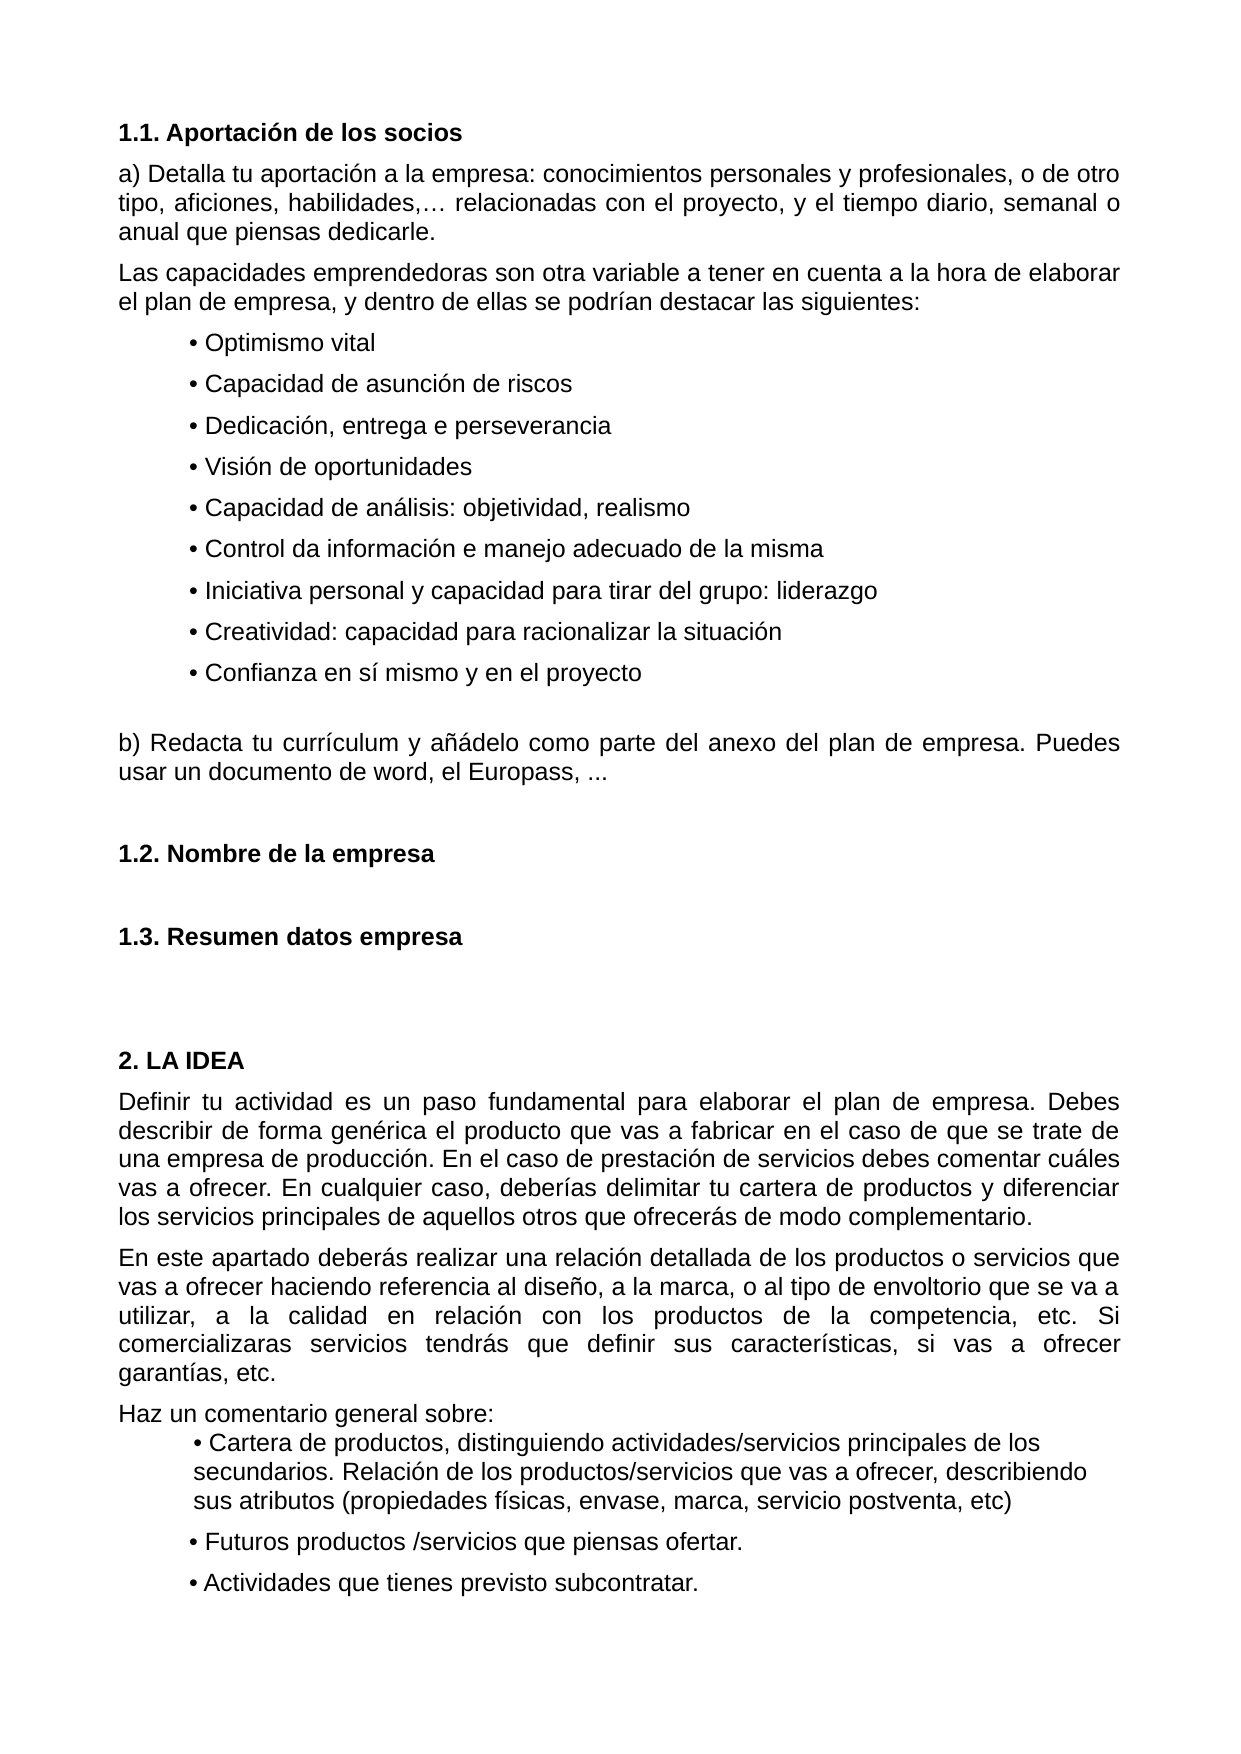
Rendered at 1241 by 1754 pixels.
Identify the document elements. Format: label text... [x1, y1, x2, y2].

text • Confianza en sí mismo y en el proyecto [189, 658, 1122, 687]
text b) Redacta tu currículum y añádelo como parte del anexo del plan de empresa. Puedes usar un documento de word, el Europass, ... [118, 728, 1122, 786]
text Haz un comentario general sobre: [118, 1399, 1122, 1428]
text 1.1. Aportación de los socios [118, 118, 1122, 147]
text • Iniciativa personal y capacidad para tirar del grupo: liderazgo [189, 576, 1122, 604]
text • Dedicación, entrega e perseverancia [189, 411, 1122, 439]
text • Visión de oportunidades [189, 452, 1122, 481]
text • Cartera de productos, distinguiendo actividades/servicios principales de los secundarios. Relación de los productos/servicios que vas a ofrecer, describiendo sus atributos (propiedades físicas, envase, marca, servicio postventa, etc) [193, 1428, 1122, 1514]
text 2. LA IDEA [118, 1046, 1122, 1074]
text • Actividades que tienes previsto subcontratar. [118, 1568, 1122, 1597]
text a) Detalla tu aportación a la empresa: conocimientos personales y profesionales, o de otro tipo, aficiones, habilidades,… relacionadas con el proyecto, y el tiempo diario, semanal o anual que piensas dedicarle. [118, 159, 1122, 246]
text • Optimismo vital [189, 328, 1122, 357]
text En este apartado deberás realizar una relación detallada de los productos o servicios que vas a ofrecer haciendo referencia al diseño, a la marca, o al tipo de envoltorio que se va a utilizar, a la calidad en relación con los productos de la competencia, etc. Si comercializaras servicios tendrás que definir sus características, si vas a ofrecer garantías, etc. [118, 1243, 1122, 1387]
text Definir tu actividad es un paso fundamental para elaborar el plan de empresa. Debes describir de forma genérica el producto que vas a fabricar en el caso de que se trate de una empresa de producción. En el caso de prestación de servicios debes comentar cuáles vas a ofrecer. En cualquier caso, deberías delimitar tu cartera de productos y diferenciar los servicios principales de aquellos otros que ofrecerás de modo complementario. [118, 1087, 1122, 1231]
text Las capacidades emprendedoras son otra variable a tener en cuenta a la hora de elaborar el plan de empresa, y dentro de ellas se podrían destacar las siguientes: [118, 258, 1122, 316]
text • Capacidad de análisis: objetividad, realismo [189, 493, 1122, 522]
text • Futuros productos /servicios que piensas ofertar. [189, 1527, 1122, 1556]
text 1.2. Nombre de la empresa [118, 839, 1122, 868]
text • Creatividad: capacidad para racionalizar la situación [189, 617, 1122, 646]
text 1.3. Resumen datos empresa [118, 922, 1122, 951]
text • Capacidad de asunción de riscos [189, 369, 1122, 398]
text • Control da información e manejo adecuado de la misma [189, 534, 1122, 563]
